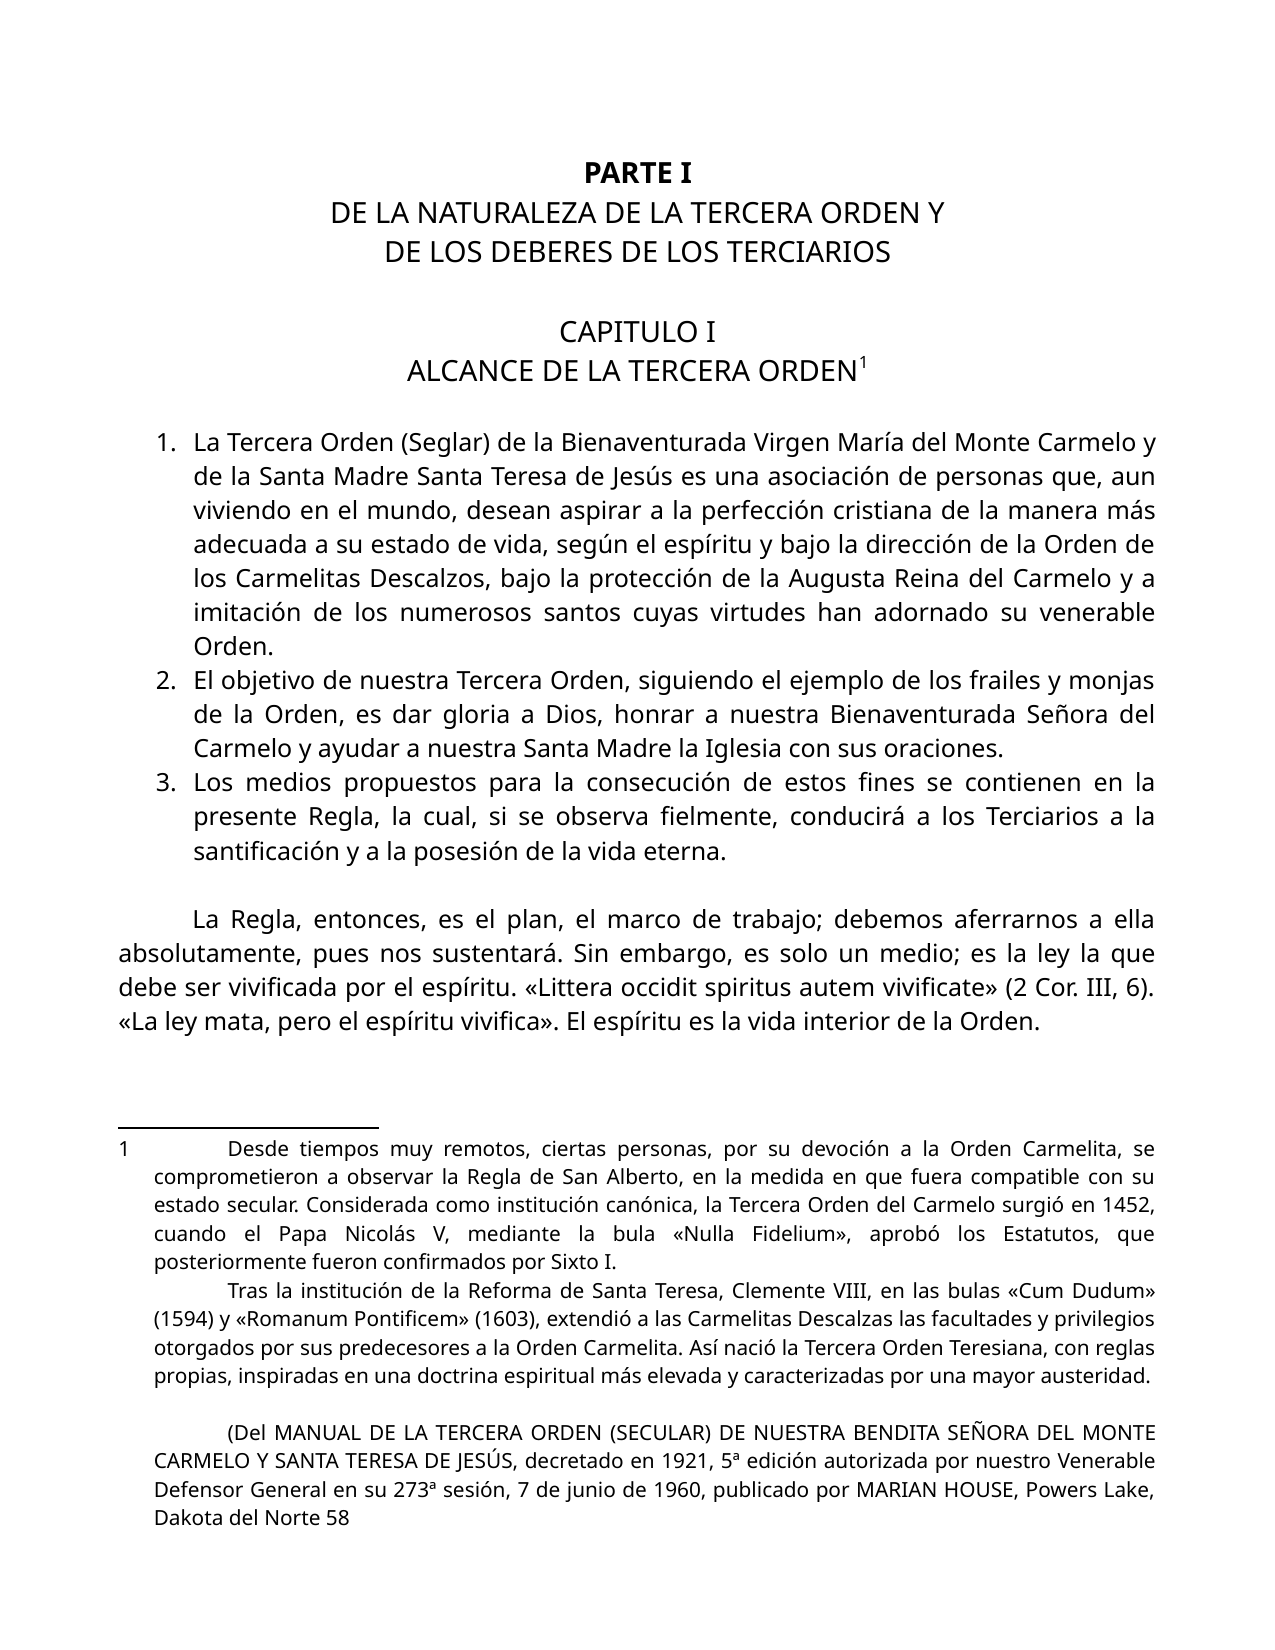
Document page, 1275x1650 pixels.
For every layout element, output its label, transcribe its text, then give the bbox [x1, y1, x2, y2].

text ALCANCE DE LA TERCERA ORDEN [118, 351, 1157, 390]
text Tras la institución de la Reforma de Santa Teresa, Clemente VIII, en las bulas «Cum Dudum» (1594) y «Romanum Pontificem» (1603), extendió a las Carmelitas Descalzas las facultades y privilegios otorgados por sus predecesores a la Orden Carmelita. Así nació la Tercera Orden Teresiana, con reglas propias, inspiradas en una doctrina espiritual más elevada y caracterizadas por una mayor austeridad. [118, 1276, 1157, 1390]
text DE LOS DEBERES DE LOS TERCIARIOS [118, 232, 1157, 271]
text DE LA NATURALEZA DE LA TERCERA ORDEN Y [118, 192, 1157, 232]
list Los medios propuestos para la consecución de estos fines se contienen en la presente Regla, la cual, si se observa fielmente, conducirá a los Terciarios a la santificación y a la posesión de la vida eterna. [156, 765, 1157, 867]
text (Del MANUAL DE LA TERCERA ORDEN (SECULAR) DE NUESTRA BENDITA SEÑORA DEL MONTE CARMELO Y SANTA TERESA DE JESÚS, decretado en 1921, 5ª edición autorizada por nuestro Venerable Defensor General en su 273ª sesión, 7 de junio de 1960, publicado por MARIAN HOUSE, Powers Lake, Dakota del Norte 58 [118, 1418, 1157, 1532]
text CAPITULO I [118, 311, 1157, 351]
list La Tercera Orden (Seglar) de la Bienaventurada Virgen María del Monte Carmelo y de la Santa Madre Santa Teresa de Jesús es una asociación de personas que, aun viviendo en el mundo, desean aspirar a la perfección cristiana de la manera más adecuada a su estado de vida, según el espíritu y bajo la dirección de la Orden de los Carmelitas Descalzos, bajo la protección de la Augusta Reina del Carmelo y a imitación de los numerosos santos cuyas virtudes han adornado su venerable Orden. [156, 424, 1157, 663]
text La Regla, entonces, es el plan, el marco de trabajo; debemos aferrarnos a ella absolutamente, pues nos sustentará. Sin embargo, es solo un medio; es la ley la que debe ser vivificada por el espíritu. «Littera occidit spiritus autem vivificate» (2 Cor. III, 6). «La ley mata, pero el espíritu vivifica». El espíritu es la vida interior de la Orden. [118, 901, 1157, 1037]
list El objetivo de nuestra Tercera Orden, siguiendo el ejemplo de los frailes y monjas de la Orden, es dar gloria a Dios, honrar a nuestra Bienaventurada Señora del Carmelo y ayudar a nuestra Santa Madre la Iglesia con sus oraciones. [156, 663, 1157, 765]
text PARTE I [118, 152, 1157, 192]
text Desde tiempos muy remotos, ciertas personas, por su devoción a la Orden Carmelita, se comprometieron a observar la Regla de San Alberto, en la medida en que fuera compatible con su estado secular. Considerada como institución canónica, la Tercera Orden del Carmelo surgió en 1452, cuando el Papa Nicolás V, mediante la bula «Nulla Fidelium», aprobó los Estatutos, que posteriormente fueron confirmados por Sixto I. [118, 1134, 1157, 1276]
